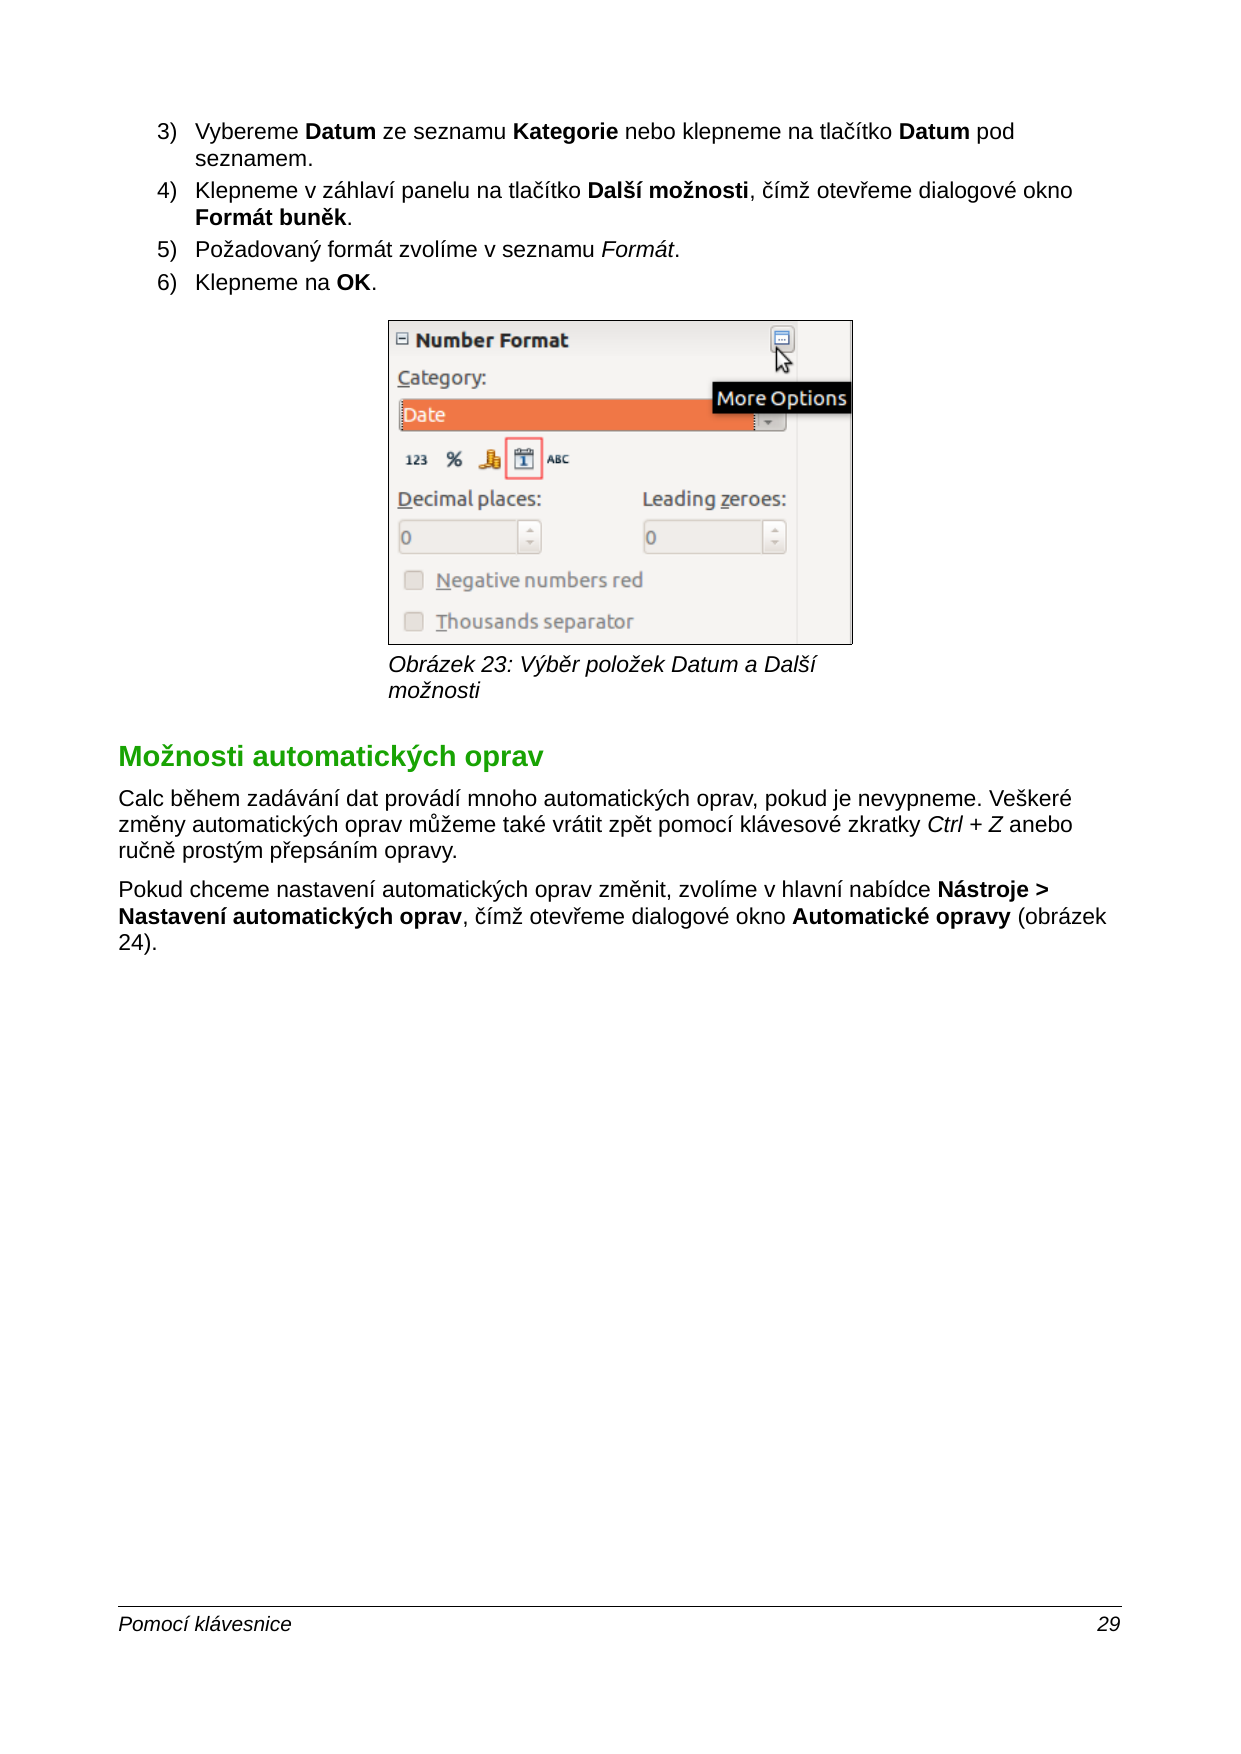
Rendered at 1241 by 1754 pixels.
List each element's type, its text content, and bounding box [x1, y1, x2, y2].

subtitle Možnosti automatických oprav [118, 739, 1122, 772]
picture [389, 321, 852, 644]
list Klepneme na OK. [177, 269, 1122, 295]
list Vybereme Datum ze seznamu Kategorie nebo klepneme na tlačítko Datum pod seznamem. [177, 118, 1122, 171]
list Klepneme v záhlaví panelu na tlačítko Další možnosti, čímž otevřeme dialogové okno Formát buněk. [177, 177, 1122, 230]
text Obrázek 23: Výběr položek Datum a Další možnosti [388, 651, 852, 703]
text Calc během zadávání dat provádí mnoho automatických oprav, pokud je nevypneme. Veškeré změny automatických oprav můžeme také vrátit zpět pomocí klávesové zkratky Ctrl + Z anebo ručně prostým přepsáním opravy. [118, 785, 1122, 864]
text Pokud chceme nastavení automatických oprav změnit, zvolíme v hlavní nabídce Nástroje > Nastavení automatických oprav, čímž otevřeme dialogové okno Automatické opravy (obrázek 20). [118, 876, 1122, 955]
list Požadovaný formát zvolíme v seznamu Formát. [177, 236, 1122, 262]
